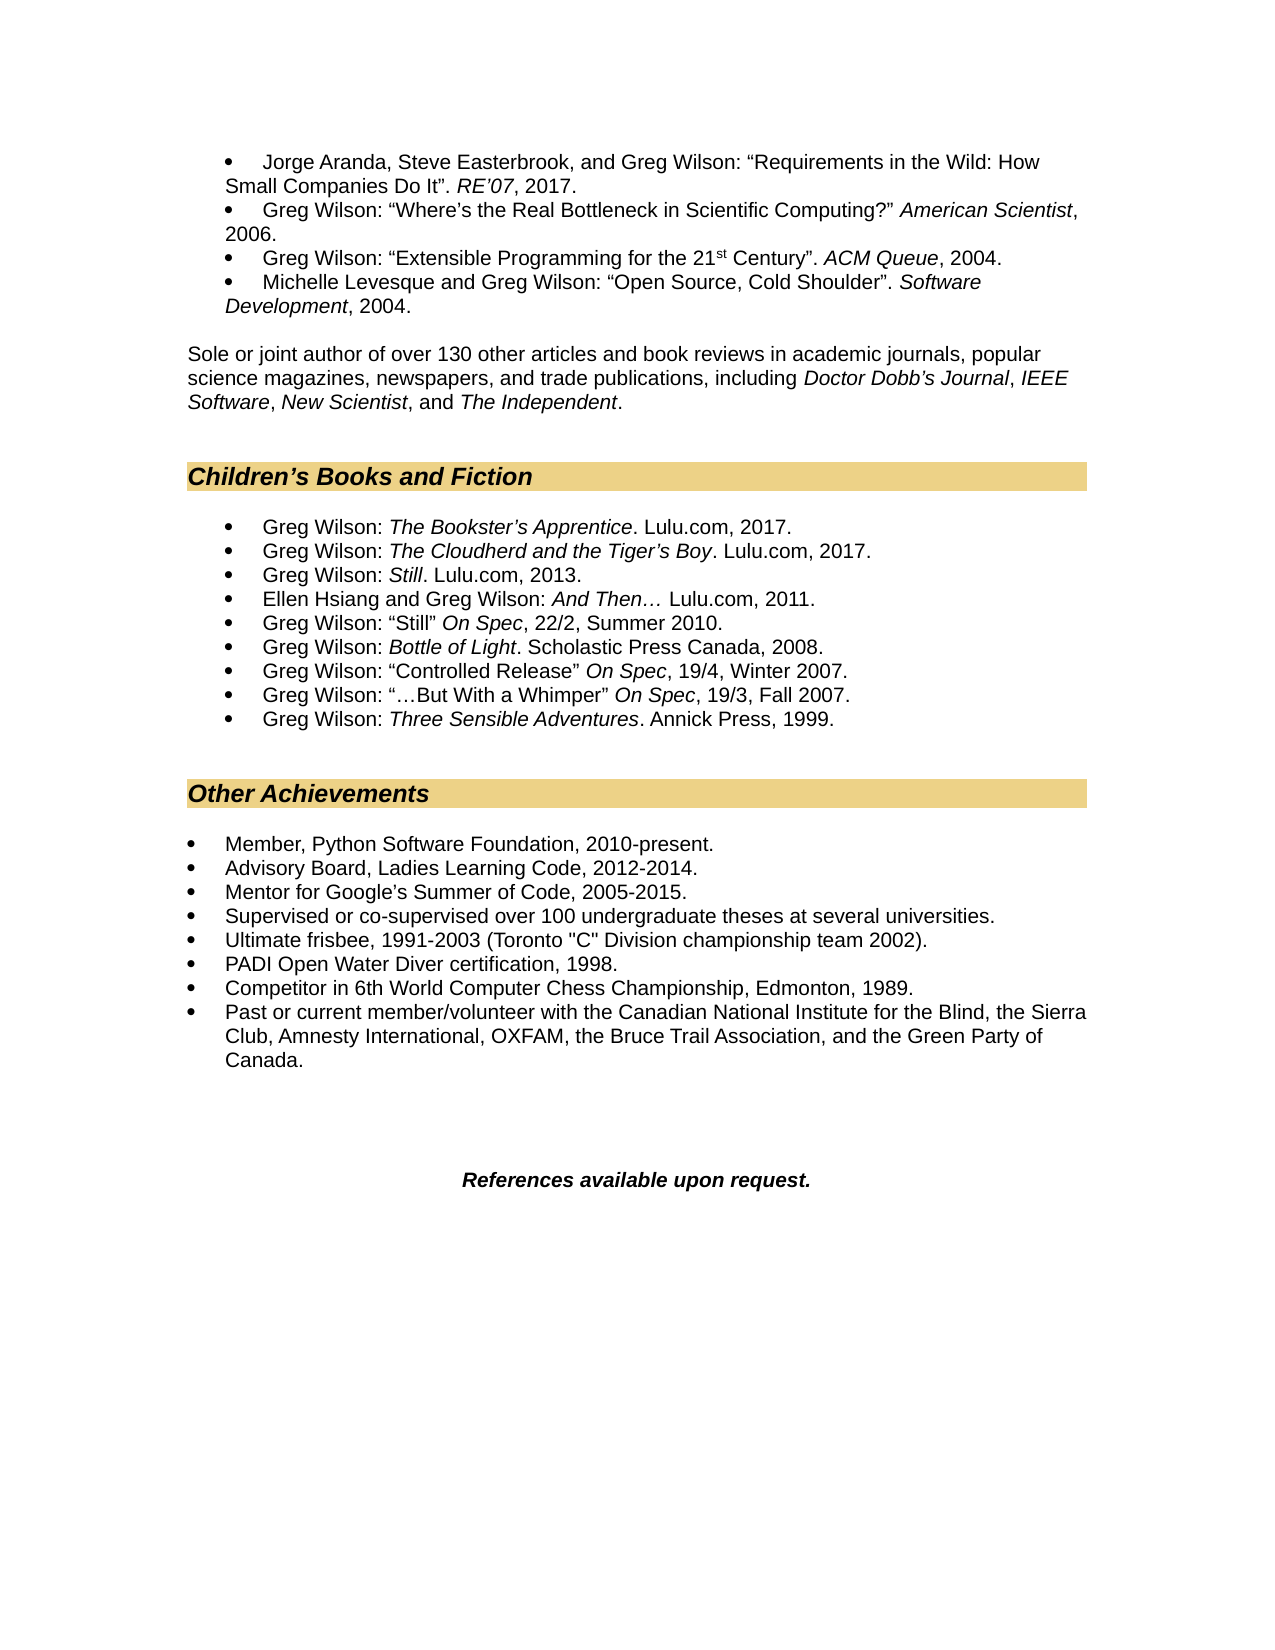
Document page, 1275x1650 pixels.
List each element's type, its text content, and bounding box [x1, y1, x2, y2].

list Ultimate frisbee, 1991-2003 (Toronto "C" Division championship team 2002). [187, 928, 1087, 952]
list Greg Wilson: “Still” On Spec, 22/2, Summer 2010. [225, 611, 1087, 635]
list Greg Wilson: “Where’s the Real Bottleneck in Scientific Computing?” American Scientist, 2006. [225, 198, 1087, 246]
text Sole or joint author of over 130 other articles and book reviews in academic journals, popular science magazines, newspapers, and trade publications, including Doctor Dobb’s Journal, IEEE Software, New Scientist, and The Independent. [187, 342, 1087, 414]
list Supervised or co-supervised over 100 undergraduate theses at several universities. [187, 904, 1087, 928]
list Member, Python Software Foundation, 2010-present. [187, 832, 1087, 856]
list Greg Wilson: Three Sensible Adventures. Annick Press, 1999. [225, 707, 1087, 731]
text References available upon request. [187, 1168, 1087, 1192]
list Past or current member/volunteer with the Canadian National Institute for the Blind, the Sierra Club, Amnesty International, OXFAM, the Bruce Trail Association, and the Green Party of Canada. [187, 1000, 1087, 1072]
list Greg Wilson: “…But With a Whimper” On Spec, 19/3, Fall 2007. [225, 683, 1087, 707]
list Ellen Hsiang and Greg Wilson: And Then… Lulu.com, 2011. [225, 587, 1087, 611]
subtitle Other Achievements [187, 779, 1087, 808]
list Jorge Aranda, Steve Easterbrook, and Greg Wilson: “Requirements in the Wild: How Small Companies Do It”. RE’07, 2017. [225, 150, 1087, 198]
list Greg Wilson: “Extensible Programming for the 21st Century”. ACM Queue, 2004. [225, 246, 1087, 270]
list Competitor in 6th World Computer Chess Championship, Edmonton, 1989. [187, 976, 1087, 1000]
list Mentor for Google’s Summer of Code, 2005-2015. [187, 880, 1087, 904]
list Greg Wilson: Bottle of Light. Scholastic Press Canada, 2008. [225, 635, 1087, 659]
list Greg Wilson: The Bookster’s Apprentice. Lulu.com, 2017. [225, 514, 1087, 539]
list Advisory Board, Ladies Learning Code, 2012-2014. [187, 856, 1087, 880]
list Greg Wilson: Still. Lulu.com, 2013. [225, 563, 1087, 587]
list Michelle Levesque and Greg Wilson: “Open Source, Cold Shoulder”. Software Development, 2004. [225, 270, 1087, 318]
list Greg Wilson: The Cloudherd and the Tiger’s Boy. Lulu.com, 2017. [225, 539, 1087, 563]
list PADI Open Water Diver certification, 1998. [187, 952, 1087, 976]
list Greg Wilson: “Controlled Release” On Spec, 19/4, Winter 2007. [225, 659, 1087, 683]
subtitle Children’s Books and Fiction [187, 462, 1087, 491]
